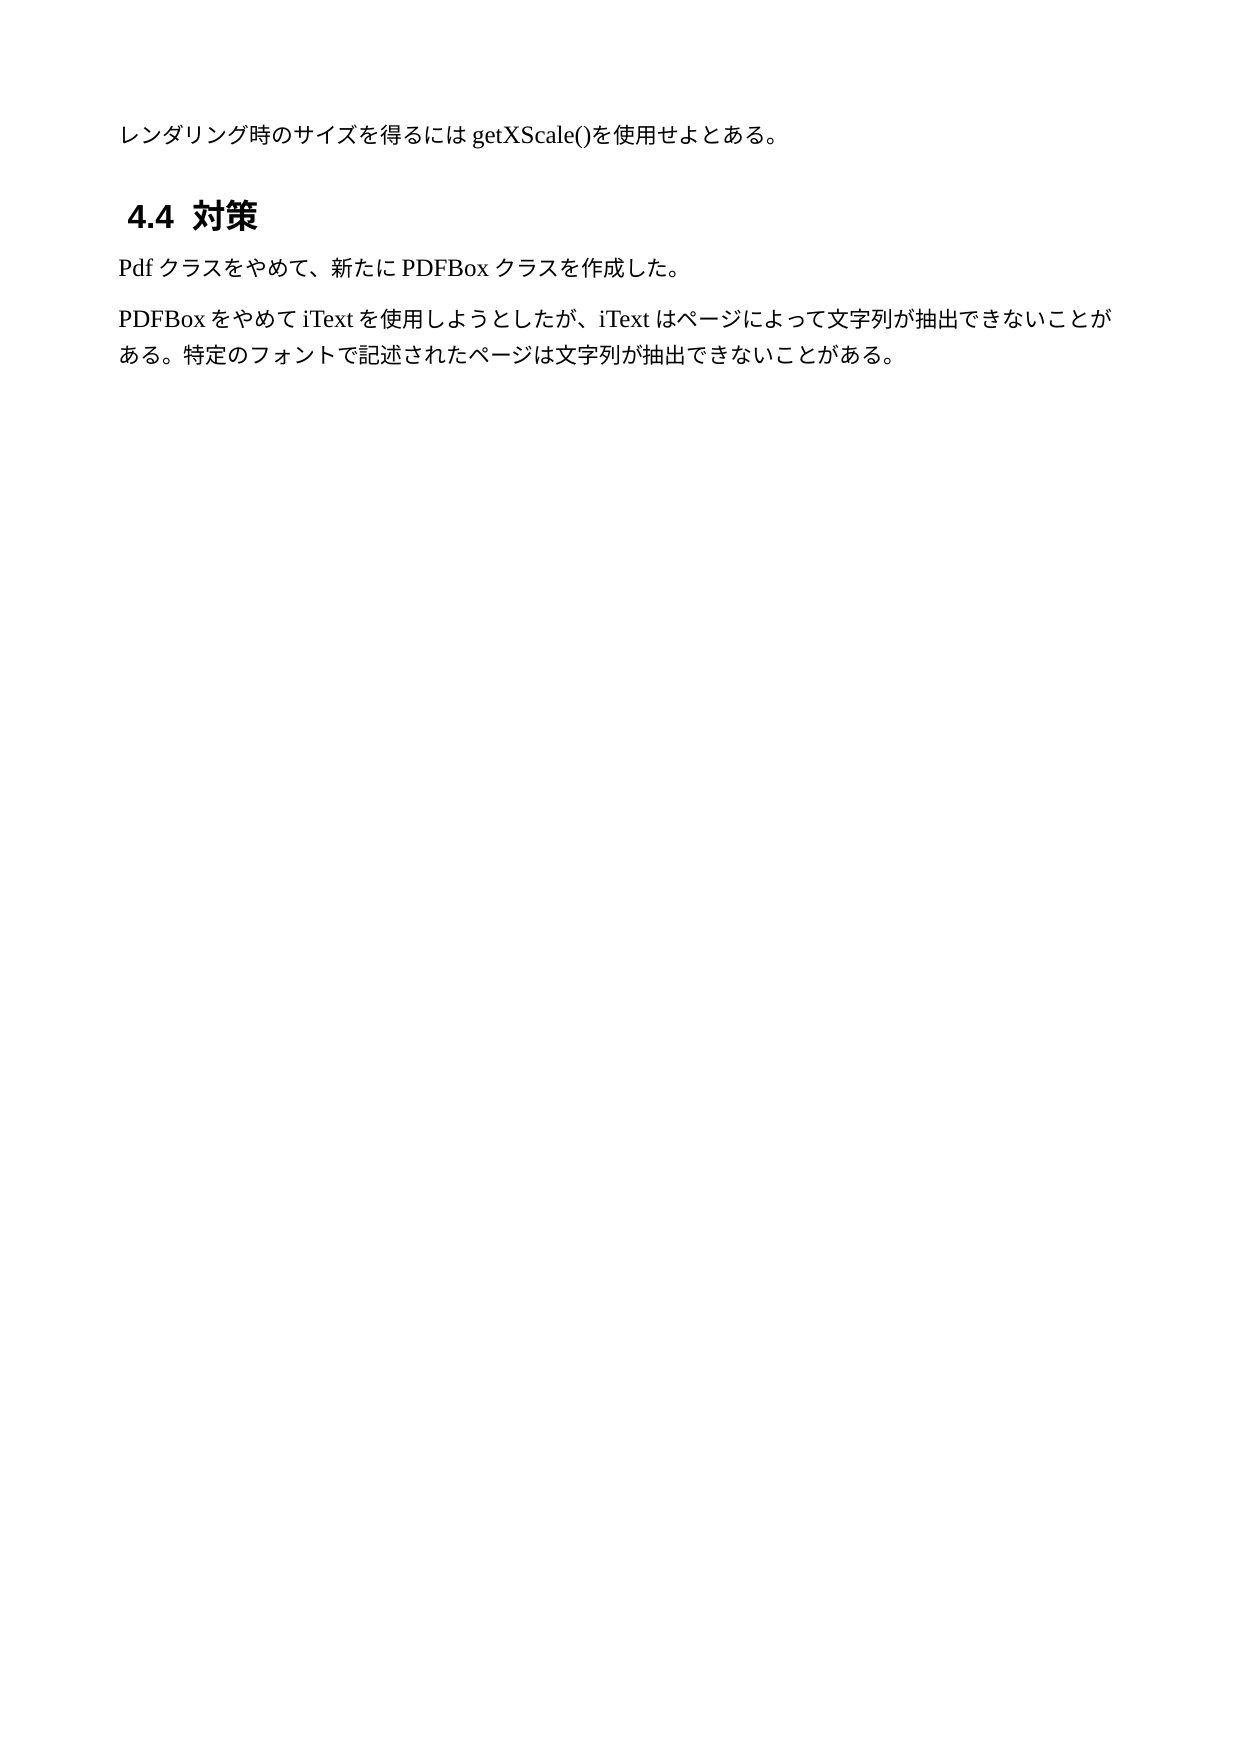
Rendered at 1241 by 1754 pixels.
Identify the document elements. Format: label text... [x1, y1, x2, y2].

text Pdfクラスをやめて、新たにPDFBoxクラスを作成した。 [118, 251, 1122, 282]
text レンダリング時のサイズを得るにはgetXScale()を使用せよとある。 [118, 118, 1122, 150]
text PDFBoxをやめてiTextを使用しようとしたが、iTextはページによって文字列が抽出できないことがある。特定のフォントで記述されたページは文字列が抽出できないことがある。 [118, 302, 1122, 369]
subtitle 対策 [118, 190, 1122, 238]
